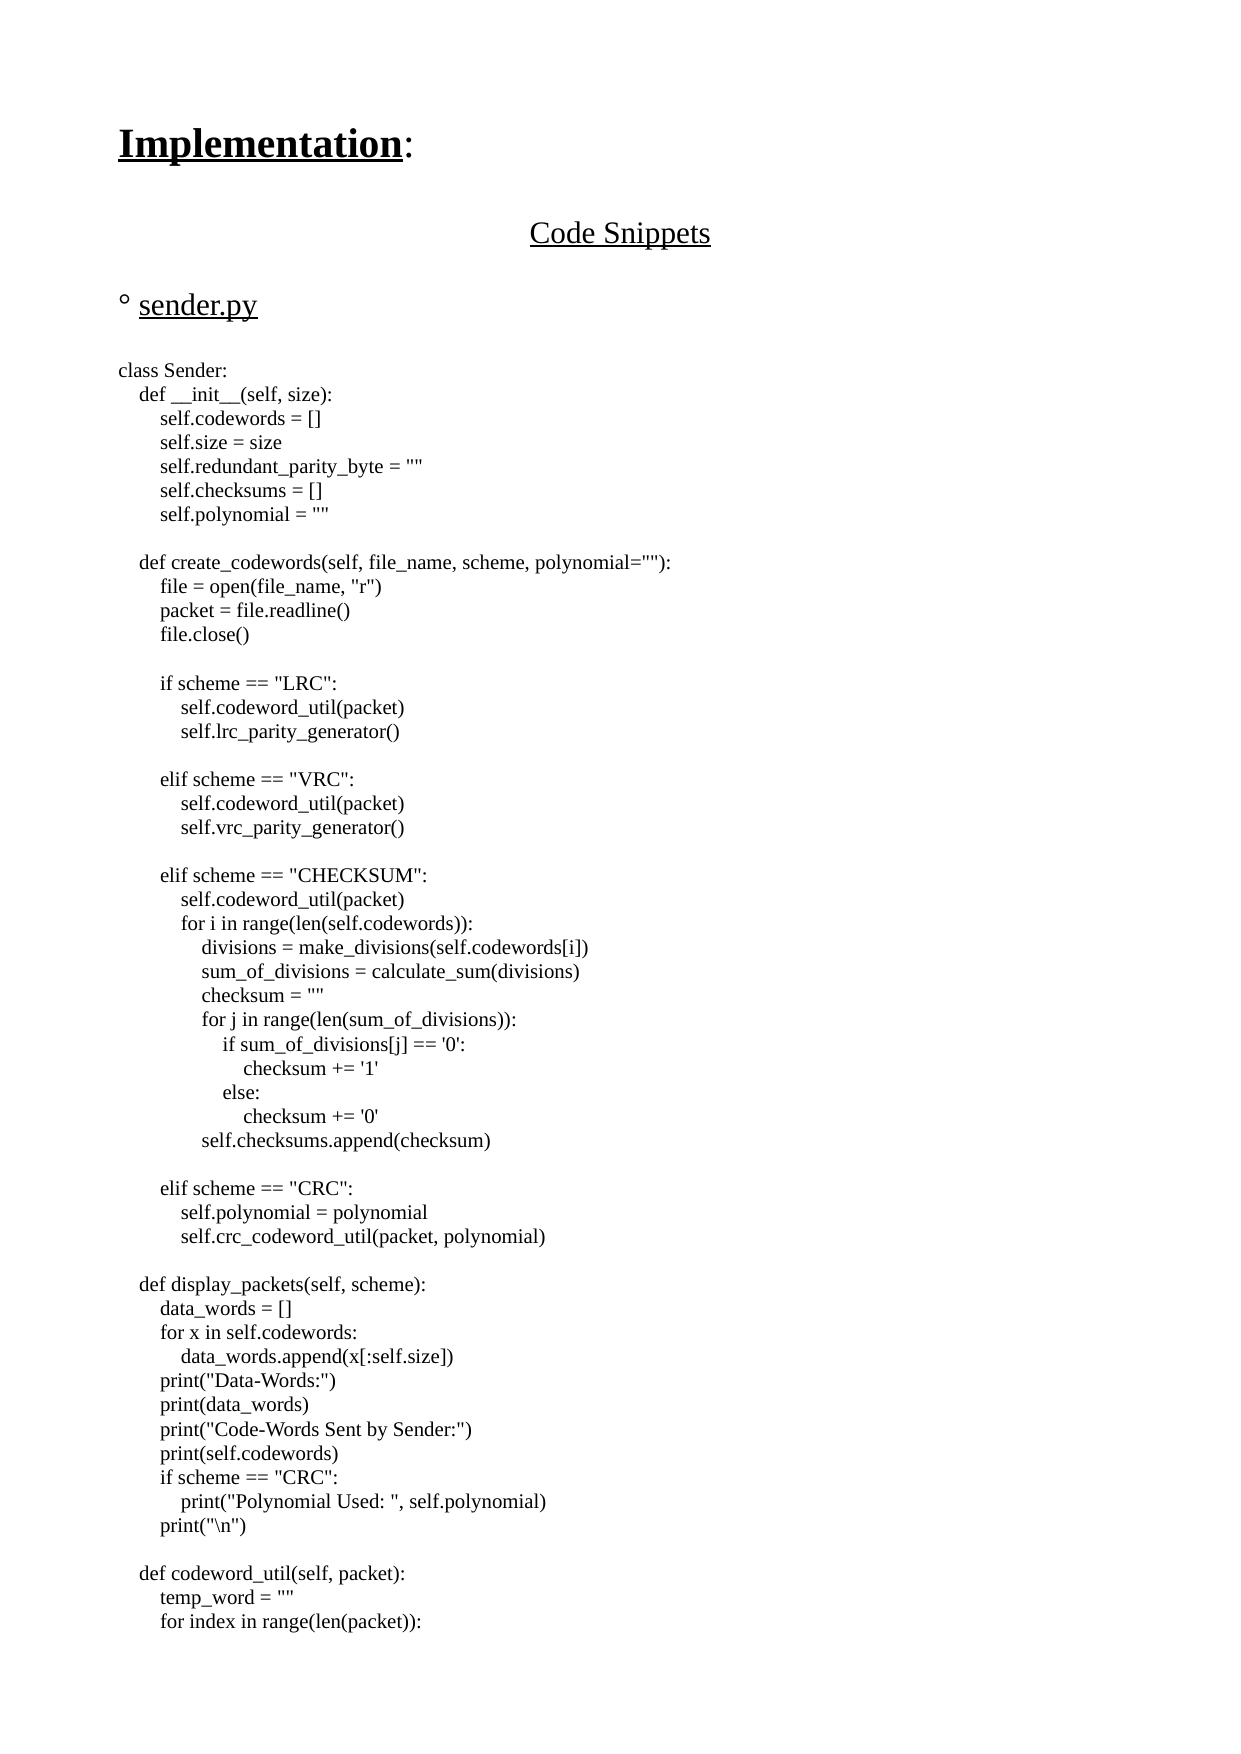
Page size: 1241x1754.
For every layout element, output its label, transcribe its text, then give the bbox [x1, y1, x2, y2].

text if sum_of_divisions[j] == '0': [118, 1031, 1122, 1056]
text checksum += '0' [118, 1104, 1122, 1128]
text for j in range(len(sum_of_divisions)): [118, 1007, 1122, 1031]
text print("Data-Words:") [118, 1368, 1122, 1392]
text print(data_words) [118, 1392, 1122, 1416]
text Implementation: [118, 118, 1122, 166]
text elif scheme == "CRC": [118, 1176, 1122, 1200]
text elif scheme == "VRC": [118, 767, 1122, 791]
text for i in range(len(self.codewords)): [118, 911, 1122, 935]
text self.vrc_parity_generator() [118, 815, 1122, 839]
text ° sender.py [118, 286, 1122, 322]
text self.redundant_parity_byte = "" [118, 454, 1122, 478]
text print("\n") [118, 1513, 1122, 1537]
text elif scheme == "CHECKSUM": [118, 863, 1122, 887]
text data_words = [] [118, 1296, 1122, 1320]
text class Sender: [118, 358, 1122, 382]
text self.checksums.append(checksum) [118, 1128, 1122, 1152]
text def display_packets(self, scheme): [118, 1272, 1122, 1296]
text temp_word = "" [118, 1585, 1122, 1609]
text if scheme == "LRC": [118, 671, 1122, 694]
text packet = file.readline() [118, 598, 1122, 622]
text self.codeword_util(packet) [118, 791, 1122, 815]
text checksum = "" [118, 983, 1122, 1007]
text file = open(file_name, "r") [118, 574, 1122, 598]
text def codeword_util(self, packet): [118, 1561, 1122, 1585]
text def create_codewords(self, file_name, scheme, polynomial=""): [118, 550, 1122, 574]
text print(self.codewords) [118, 1441, 1122, 1464]
text self.crc_codeword_util(packet, polynomial) [118, 1224, 1122, 1248]
text if scheme == "CRC": [118, 1464, 1122, 1489]
text data_words.append(x[:self.size]) [118, 1344, 1122, 1368]
text self.lrc_parity_generator() [118, 719, 1122, 743]
text def __init__(self, size): [118, 382, 1122, 406]
text self.polynomial = polynomial [118, 1200, 1122, 1224]
text for index in range(len(packet)): [118, 1609, 1122, 1633]
text for x in self.codewords: [118, 1320, 1122, 1344]
text print("Polynomial Used: ", self.polynomial) [118, 1489, 1122, 1513]
text else: [118, 1079, 1122, 1104]
text self.codewords = [] [118, 406, 1122, 430]
text self.polynomial = "" [118, 502, 1122, 526]
text Code Snippets [118, 214, 1122, 250]
text divisions = make_divisions(self.codewords[i]) [118, 935, 1122, 959]
text checksum += '1' [118, 1056, 1122, 1079]
text file.close() [118, 622, 1122, 646]
text self.size = size [118, 430, 1122, 454]
text print("Code-Words Sent by Sender:") [118, 1416, 1122, 1441]
text sum_of_divisions = calculate_sum(divisions) [118, 959, 1122, 983]
text self.checksums = [] [118, 478, 1122, 502]
text self.codeword_util(packet) [118, 694, 1122, 719]
text self.codeword_util(packet) [118, 887, 1122, 911]
